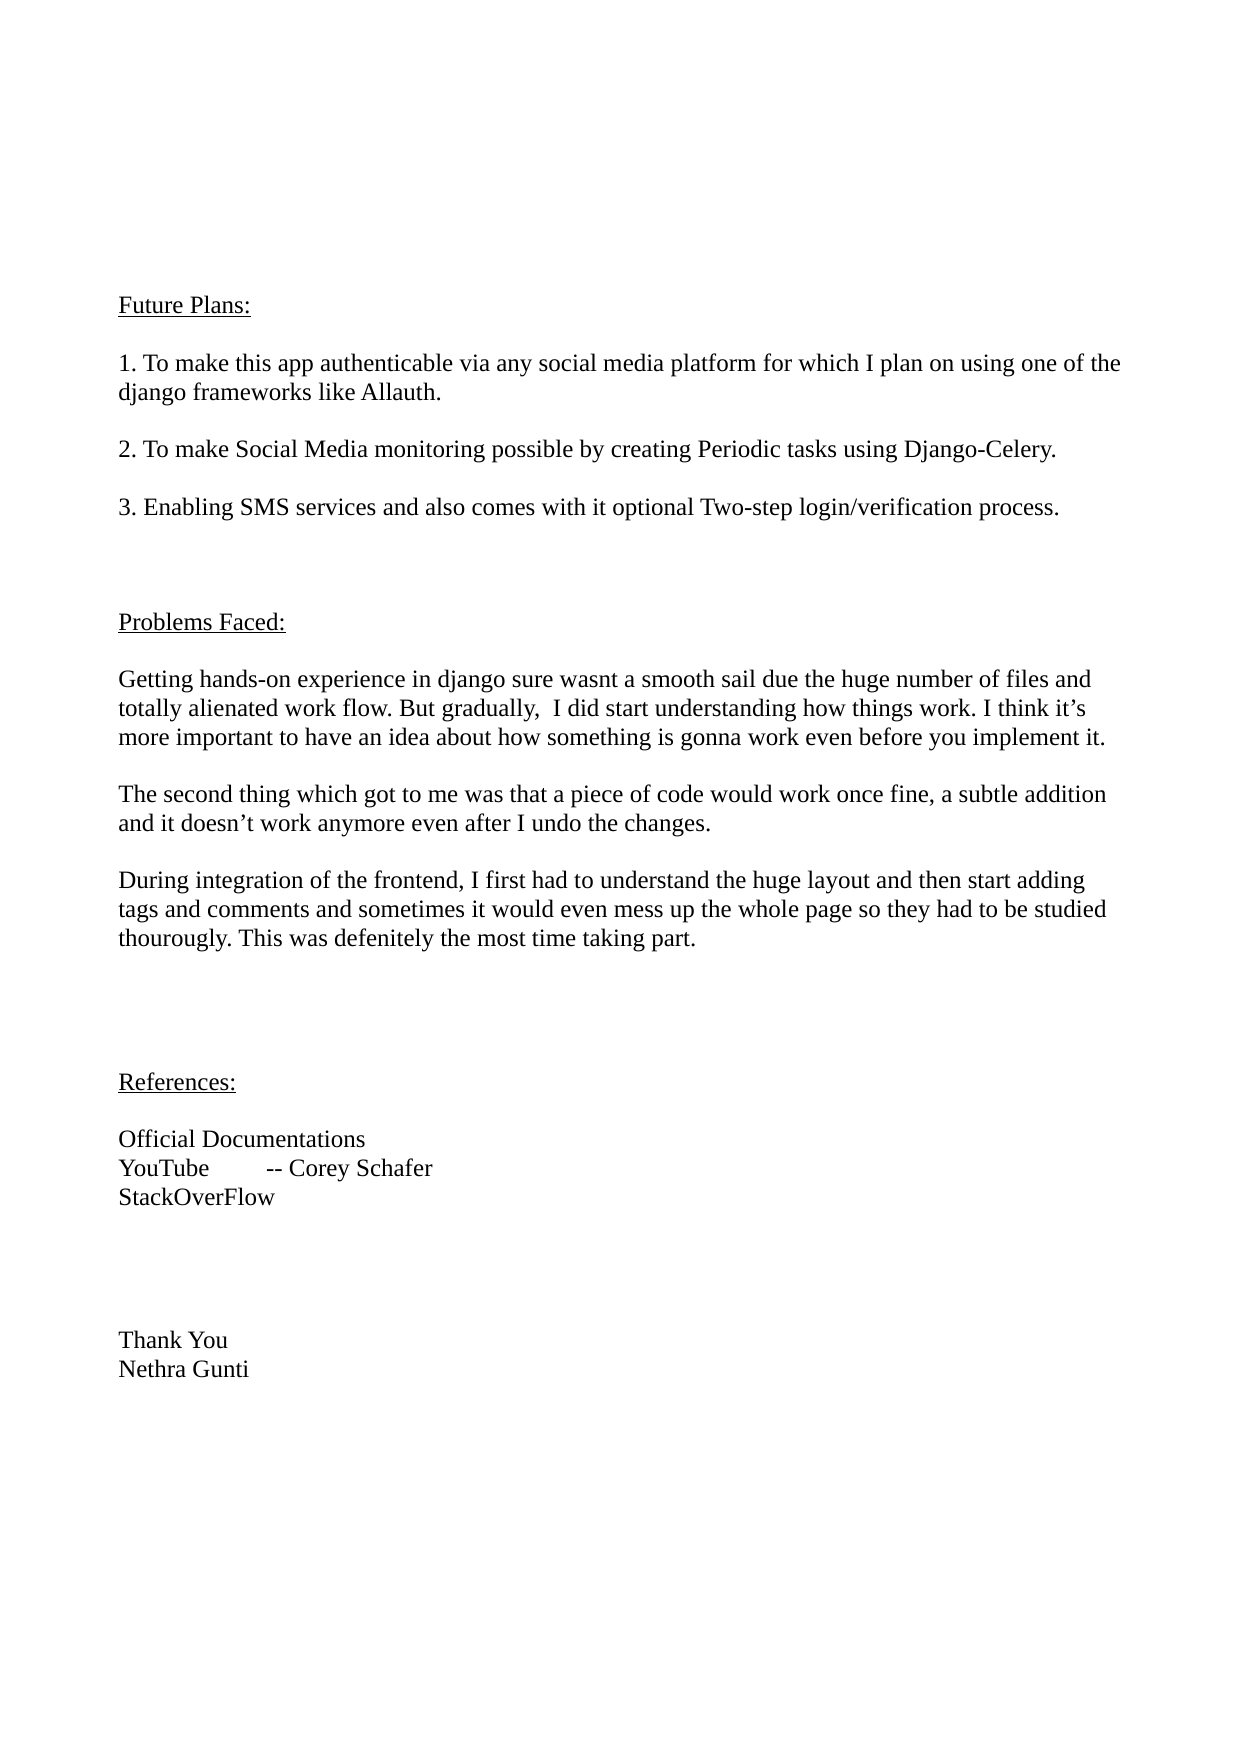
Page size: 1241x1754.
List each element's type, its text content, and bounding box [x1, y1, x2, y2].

text Getting hands-on experience in django sure wasnt a smooth sail due the huge number of files and totally alienated work flow. But gradually, I did start understanding how things work. I think it’s more important to have an idea about how something is gonna work even before you implement it. [118, 664, 1122, 751]
text 1. To make this app authenticable via any social media platform for which I plan on using one of the django frameworks like Allauth. [118, 348, 1122, 406]
text Nethra Gunti [118, 1354, 1122, 1383]
text YouTube -- Corey Schafer [118, 1153, 1122, 1182]
text StackOverFlow [118, 1182, 1122, 1211]
text Official Documentations [118, 1124, 1122, 1153]
text Future Plans: [118, 291, 1122, 319]
text Problems Faced: [118, 607, 1122, 636]
text Thank You [118, 1326, 1122, 1354]
text 3. Enabling SMS services and also comes with it optional Two-step login/verification process. [118, 492, 1122, 521]
text 2. To make Social Media monitoring possible by creating Periodic tasks using Django-Celery. [118, 434, 1122, 463]
text References: [118, 1067, 1122, 1096]
text The second thing which got to me was that a piece of code would work once fine, a subtle addition and it doesn’t work anymore even after I undo the changes. [118, 779, 1122, 837]
text During integration of the frontend, I first had to understand the huge layout and then start adding tags and comments and sometimes it would even mess up the whole page so they had to be studied thourougly. This was defenitely the most time taking part. [118, 866, 1122, 952]
